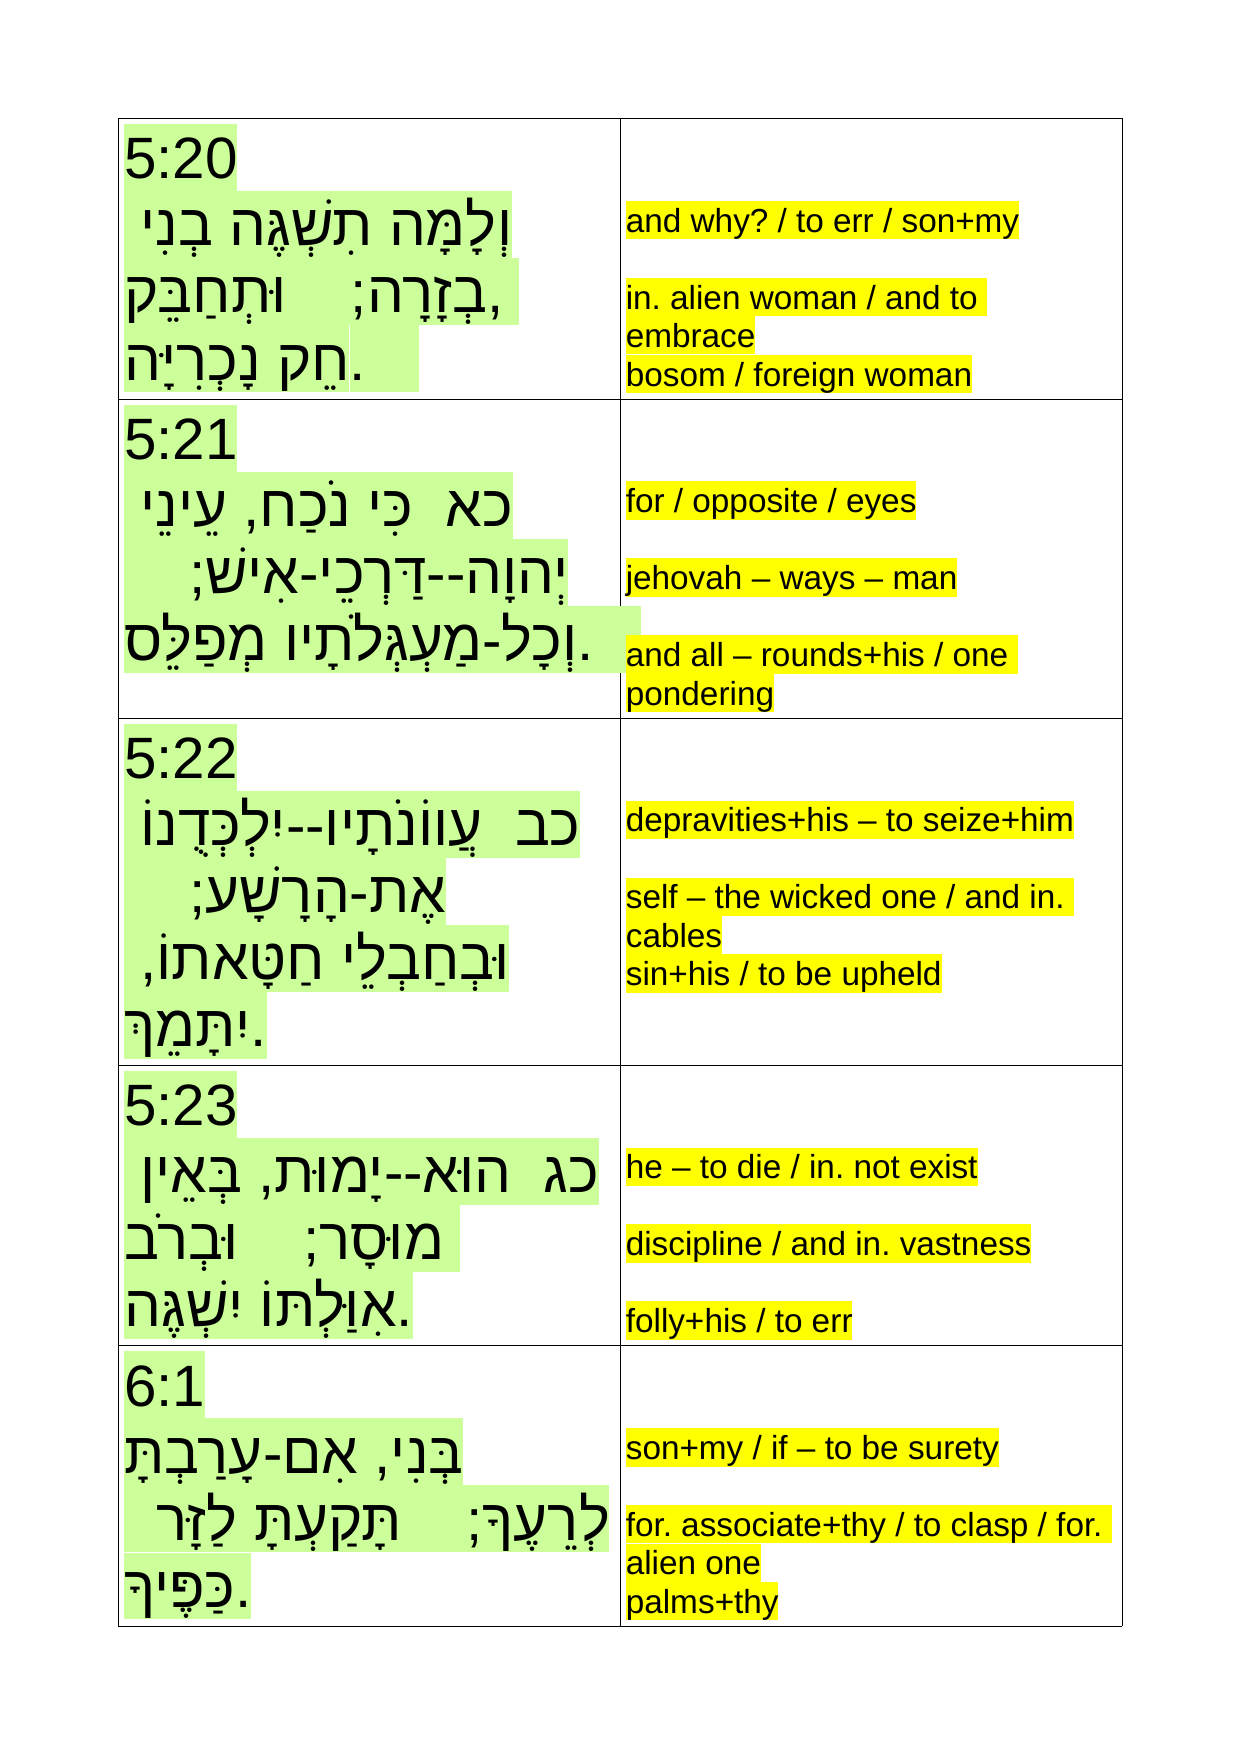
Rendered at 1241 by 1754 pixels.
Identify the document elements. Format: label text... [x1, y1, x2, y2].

table_cell 5:20 וְלָמָּה תִשְׁגֶּה בְנִי בְזָרָה; וּתְחַבֵּק, חֵק נָכְרִיָּה. [119, 119, 620, 399]
table_cell depravities+his – to seize+him self – the wicked one / and in. cables sin+his / to be upheld [621, 719, 1122, 1065]
table_cell for / opposite / eyes jehovah – ways – man and all – rounds+his / one pondering [621, 400, 1122, 718]
table_cell 6:1 בְּנִי, אִם-עָרַבְתָּ לְרֵעֶךָ; תָּקַעְתָּ לַזָּר כַּפֶּיךָ. [119, 1346, 620, 1626]
table_cell 5:23 כג הוּא--יָמוּת, בְּאֵין מוּסָר; וּבְרֹב אִוַּלְתּוֹ יִשְׁגֶּה. [119, 1066, 620, 1345]
table_cell 5:22 כב עֲווֹנֹתָיו--יִלְכְּדֻנוֹ אֶת-הָרָשָׁע; וּבְחַבְלֵי חַטָּאתוֹ, יִתָּמֵךְ. [119, 719, 620, 1065]
table_cell he – to die / in. not exist discipline / and in. vastness folly+his / to err [621, 1066, 1122, 1345]
table_cell and why? / to err / son+my in. alien woman / and to embrace bosom / foreign woman [621, 119, 1122, 399]
table_cell 5:21 כא כִּי נֹכַח, עֵינֵי יְהוָה--דַּרְכֵי-אִישׁ; וְכָל-מַעְגְּלֹתָיו מְפַלֵּס. [119, 400, 620, 718]
table_cell son+my / if – to be surety for. associate+thy / to clasp / for. alien one palms+thy [621, 1346, 1122, 1626]
